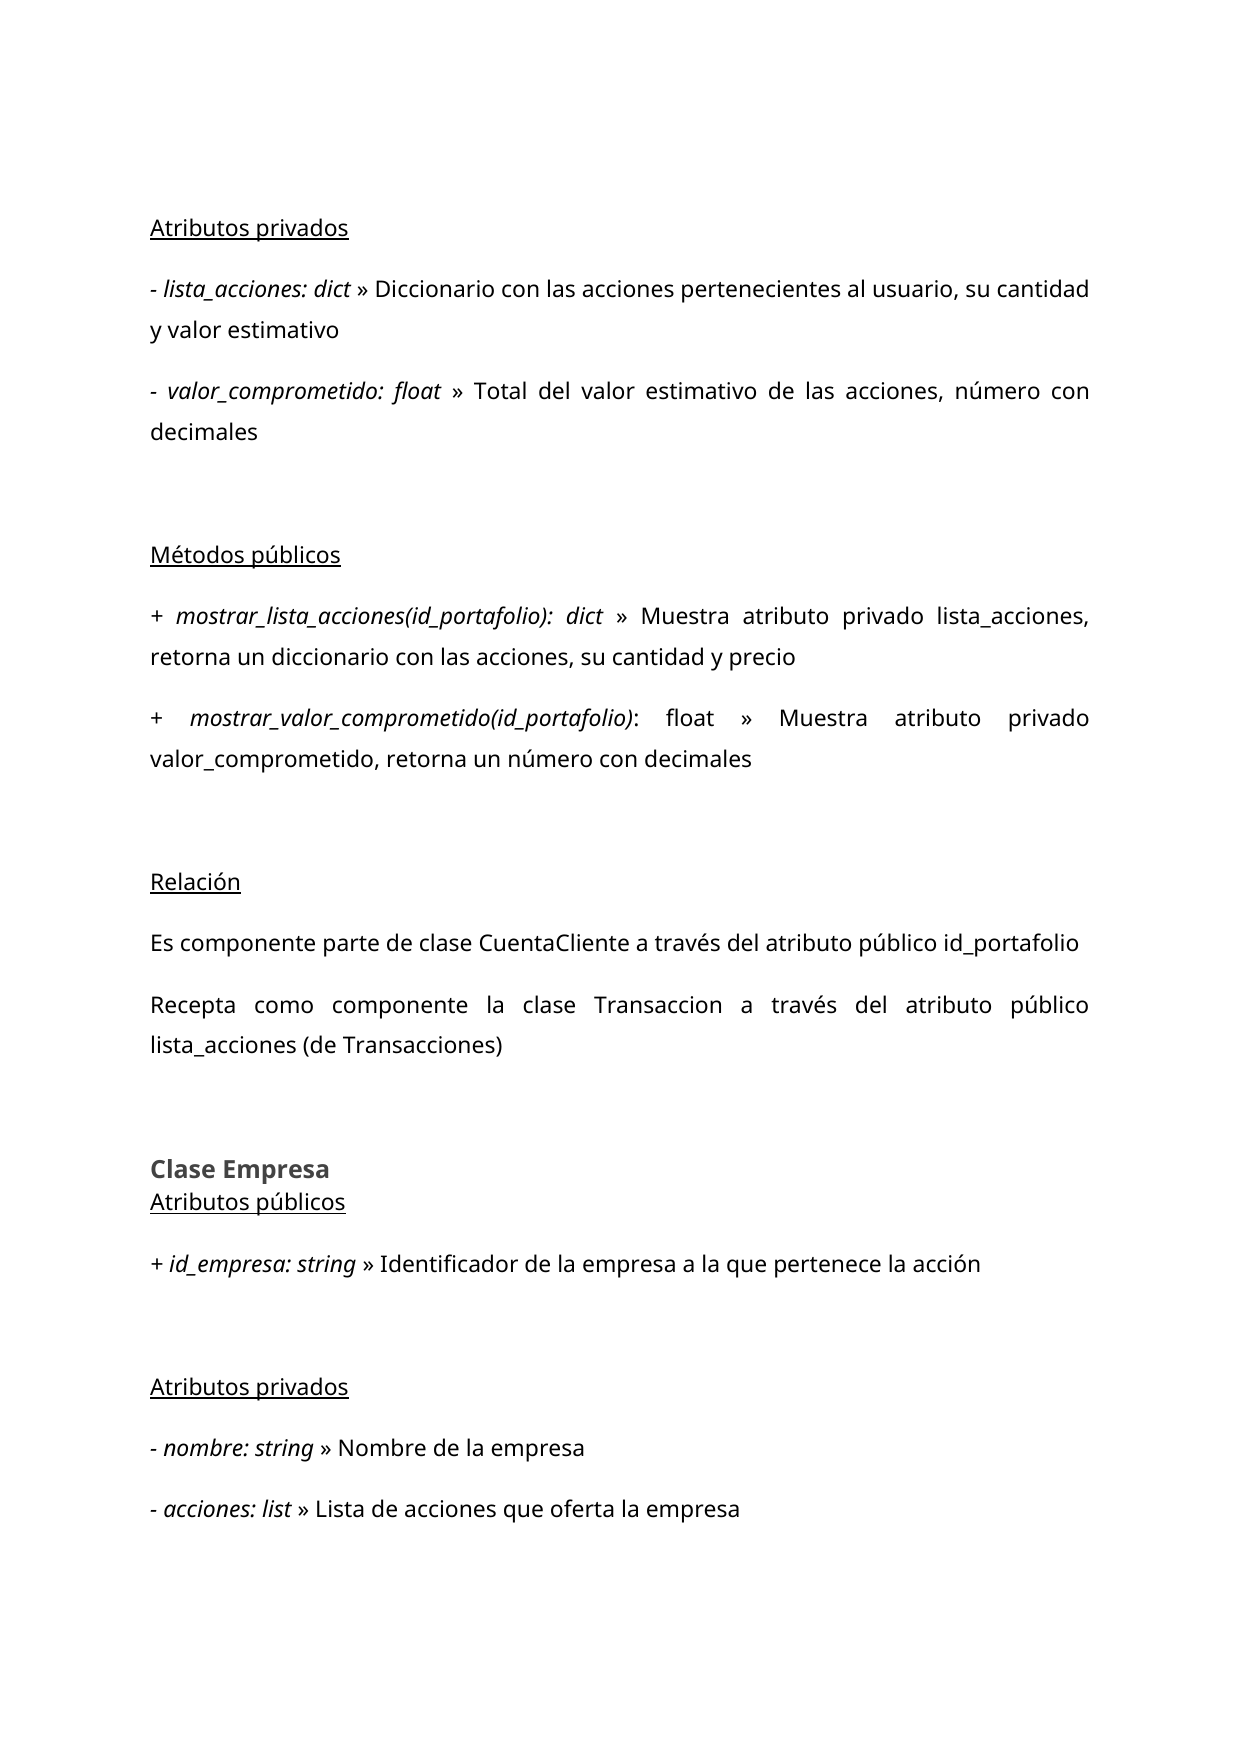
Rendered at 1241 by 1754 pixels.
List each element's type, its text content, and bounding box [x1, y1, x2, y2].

text Es componente parte de clase CuentaCliente a través del atributo público id_portafolio [150, 927, 1090, 958]
text Métodos públicos [150, 538, 1090, 570]
text - nombre: string » Nombre de la empresa [150, 1432, 1090, 1463]
text + id_empresa: string » Identificador de la empresa a la que pertenece la acción [150, 1248, 1090, 1279]
text Relación [150, 866, 1090, 897]
text - valor_comprometido: float » Total del valor estimativo de las acciones, número con decimales [150, 375, 1090, 447]
subtitle Clase Empresa [150, 1152, 1090, 1186]
text - acciones: list » Lista de acciones que oferta la empresa [150, 1493, 1090, 1525]
text + mostrar_lista_acciones(id_portafolio): dict » Muestra atributo privado lista_acciones, retorna un diccionario con las acciones, su cantidad y precio [150, 600, 1090, 672]
text Atributos privados [150, 211, 1090, 243]
text - lista_acciones: dict » Diccionario con las acciones pertenecientes al usuario, su cantidad y valor estimativo [150, 273, 1090, 345]
text Atributos privados [150, 1371, 1090, 1402]
text + mostrar_valor_comprometido(id_portafolio): float » Muestra atributo privado valor_comprometido, retorna un número con decimales [150, 702, 1090, 774]
text Atributos públicos [150, 1186, 1090, 1217]
text Recepta como componente la clase Transaccion a través del atributo público lista_acciones (de Transacciones) [150, 988, 1090, 1060]
